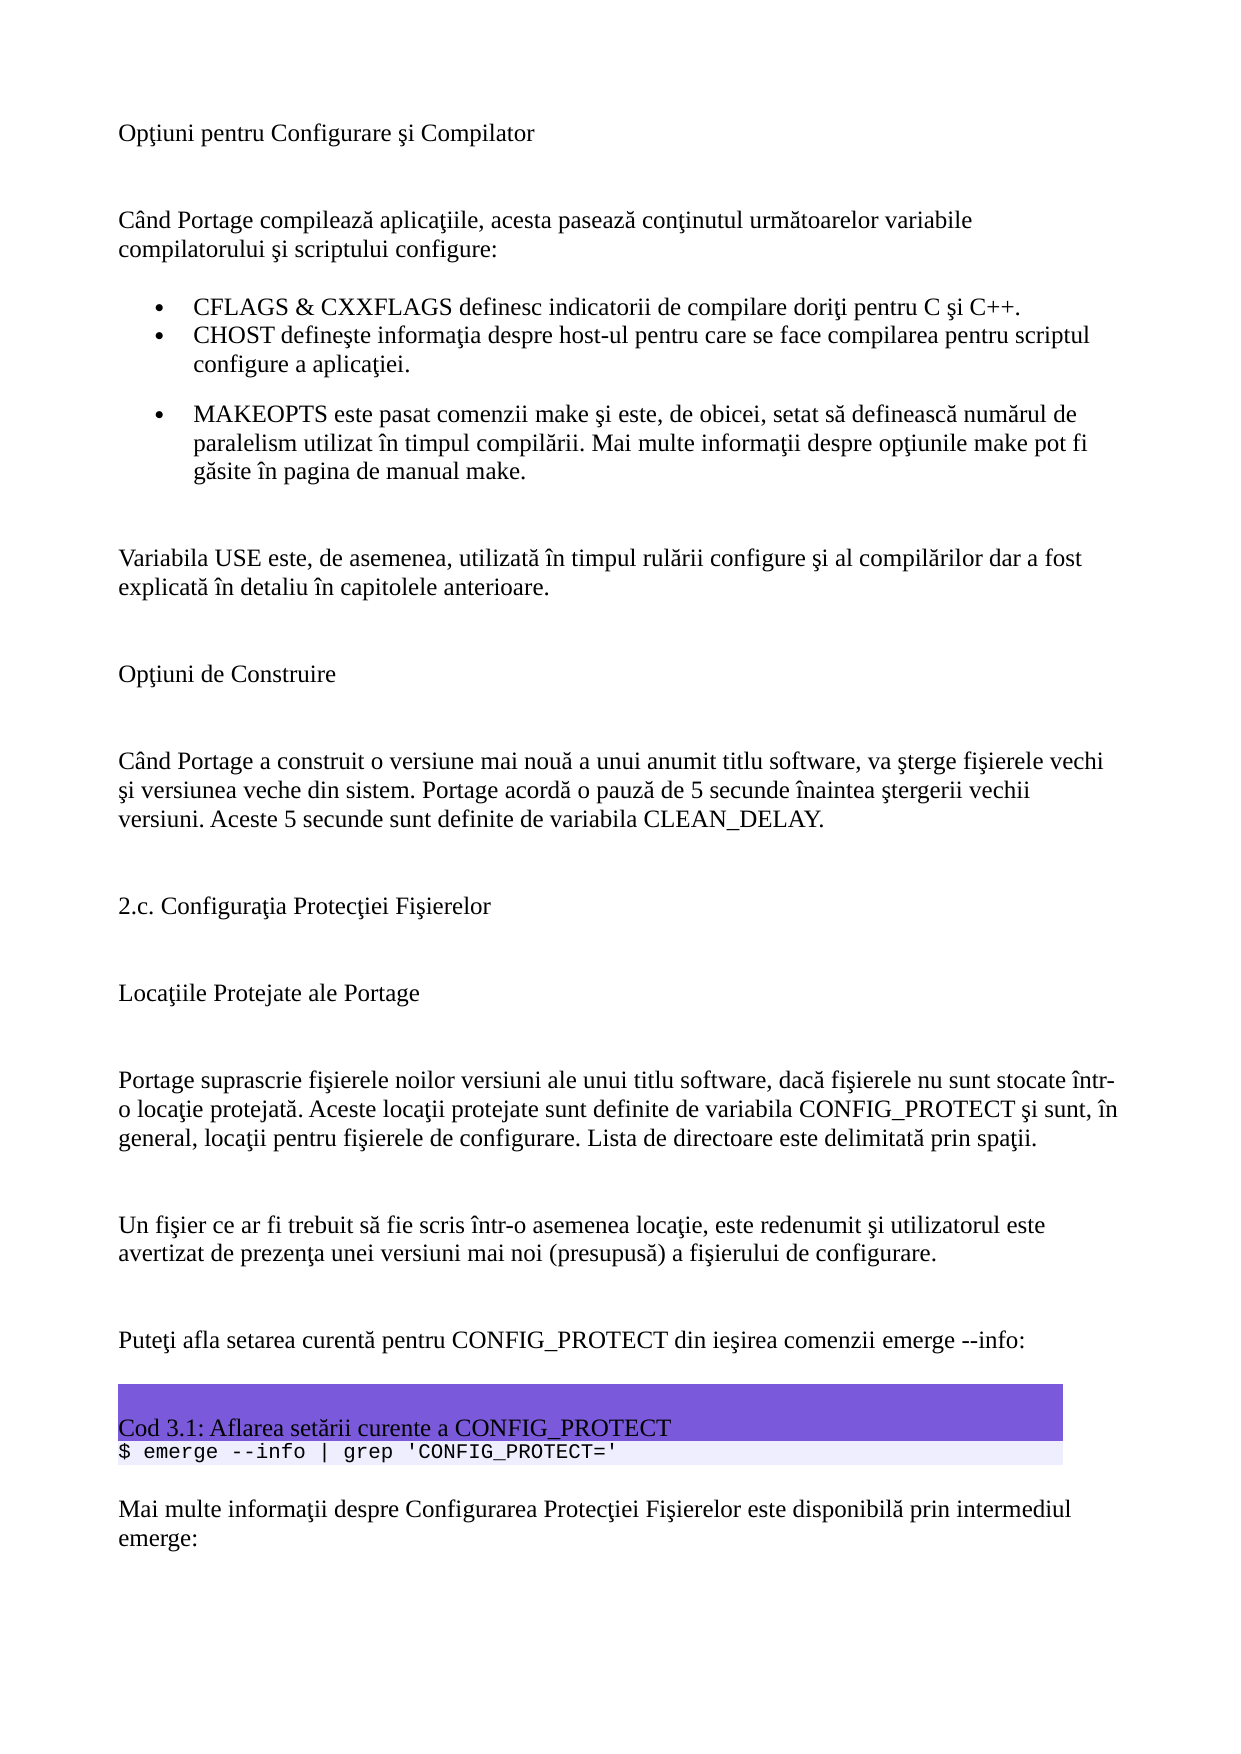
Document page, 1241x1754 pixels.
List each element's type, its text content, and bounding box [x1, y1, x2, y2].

text Puteţi afla setarea curentă pentru CONFIG_PROTECT din ieşirea comenzii emerge --info: [118, 1326, 1122, 1354]
text Mai multe informaţii despre Configurarea Protecţiei Fişierelor este disponibilă prin intermediul emerge: [118, 1494, 1122, 1552]
text Portage suprascrie fişierele noilor versiuni ale unui titlu software, dacă fişierele nu sunt stocate într-o locaţie protejată. Aceste locaţii protejate sunt definite de variabila CONFIG_PROTECT şi sunt, în general, locaţii pentru fişierele de configurare. Lista de directoare este delimitată prin spaţii. [118, 1065, 1122, 1151]
text Când Portage a construit o versiune mai nouă a unui anumit titlu software, va şterge fişierele vechi şi versiunea veche din sistem. Portage acordă o pauză de 5 secunde înaintea ştergerii vechii versiuni. Aceste 5 secunde sunt definite de variabila CLEAN_DELAY. [118, 746, 1122, 833]
text Variabila USE este, de asemenea, utilizată în timpul rulării configure şi al compilărilor dar a fost explicată în detaliu în capitolele anterioare. [118, 543, 1122, 601]
text Opţiuni pentru Configurare şi Compilator [118, 118, 1122, 147]
list CFLAGS & CXXFLAGS definesc indicatorii de compilare doriţi pentru C şi C++. [156, 292, 1122, 321]
text Un fişier ce ar fi trebuit să fie scris într-o asemenea locaţie, este redenumit şi utilizatorul este avertizat de prezenţa unei versiuni mai noi (presupusă) a fişierului de configurare. [118, 1210, 1122, 1267]
text 2.c. Configuraţia Protecţiei Fişierelor [118, 891, 1122, 920]
text Locaţiile Protejate ale Portage [118, 978, 1122, 1007]
list CHOST defineşte informaţia despre host-ul pentru care se face compilarea pentru scriptul configure a aplicaţiei. [156, 321, 1122, 378]
text Când Portage compilează aplicaţiile, acesta pasează conţinutul următoarelor variabile compilatorului şi scriptului configure: [118, 205, 1122, 263]
text Opţiuni de Construire [118, 659, 1122, 688]
table_cell $ emerge --info | grep 'CONFIG_PROTECT=' [118, 1441, 1063, 1465]
list MAKEOPTS este pasat comenzii make şi este, de obicei, setat să definească numărul de paralelism utilizat în timpul compilării. Mai multe informaţii despre opţiunile make pot fi găsite în pagina de manual make. [156, 399, 1122, 485]
table_header Cod 3.1: Aflarea setării curente a CONFIG_PROTECT [118, 1384, 1063, 1441]
